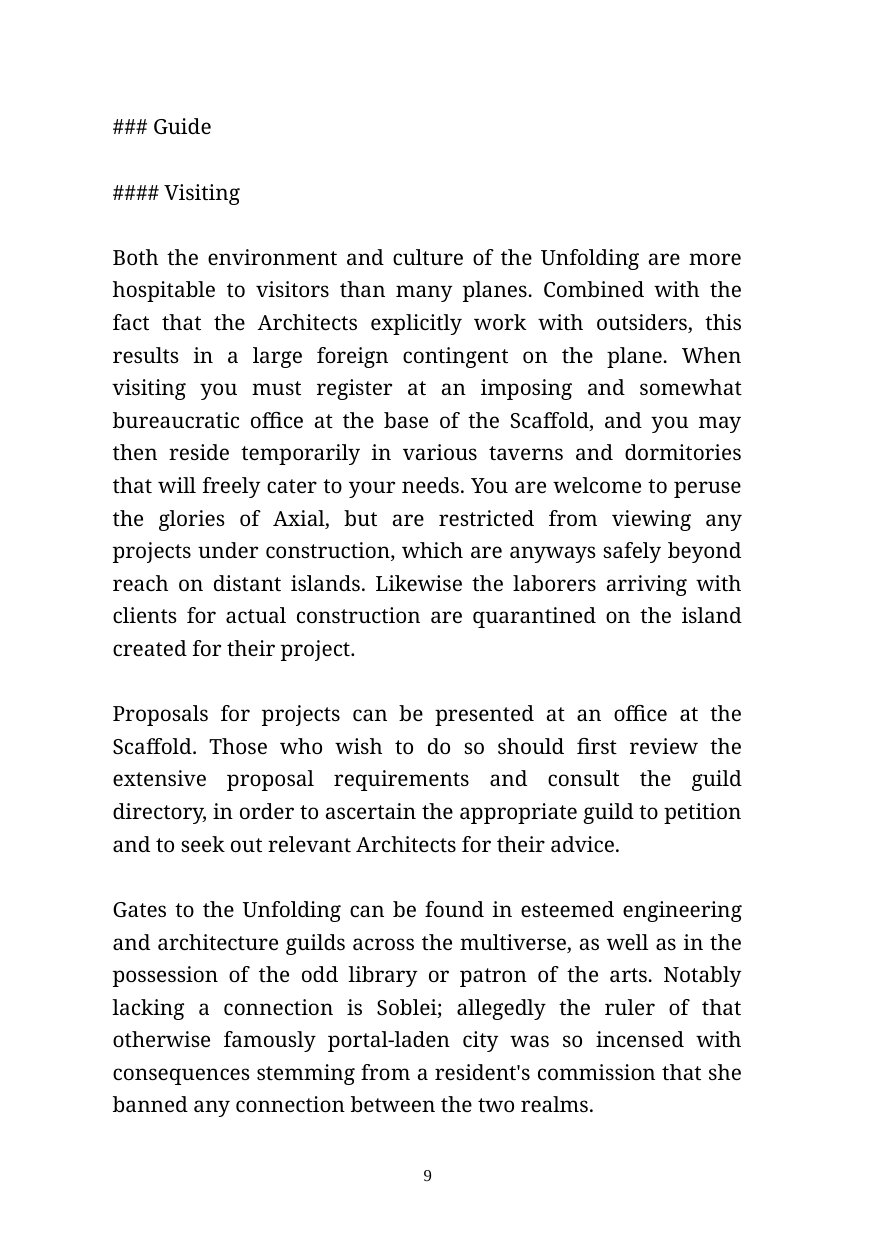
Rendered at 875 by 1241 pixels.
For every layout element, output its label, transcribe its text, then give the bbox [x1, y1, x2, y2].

text ### Guide [112, 112, 742, 141]
text Gates to the Unfolding can be found in esteemed engineering and architecture guilds across the multiverse, as well as in the possession of the odd library or patron of the arts. Notably lacking a connection is Soblei; allegedly the ruler of that otherwise famously portal-laden city was so incensed with consequences stemming from a resident's commission that she banned any connection between the two realms. [112, 895, 742, 1119]
text Proposals for projects can be presented at an office at the Scaffold. Those who wish to do so should first review the extensive proposal requirements and consult the guild directory, in order to ascertain the appropriate guild to petition and to seek out relevant Architects for their advice. [112, 699, 742, 858]
text Both the environment and culture of the Unfolding are more hospitable to visitors than many planes. Combined with the fact that the Architects explicitly work with outsiders, this results in a large foreign contingent on the plane. When visiting you must register at an imposing and somewhat bureaucratic office at the base of the Scaffold, and you may then reside temporarily in various taverns and dormitories that will freely cater to your needs. You are welcome to peruse the glories of Axial, but are restricted from viewing any projects under construction, which are anyways safely beyond reach on distant islands. Likewise the laborers arriving with clients for actual construction are quarantined on the island created for their project. [112, 243, 742, 663]
text #### Visiting [112, 178, 742, 206]
